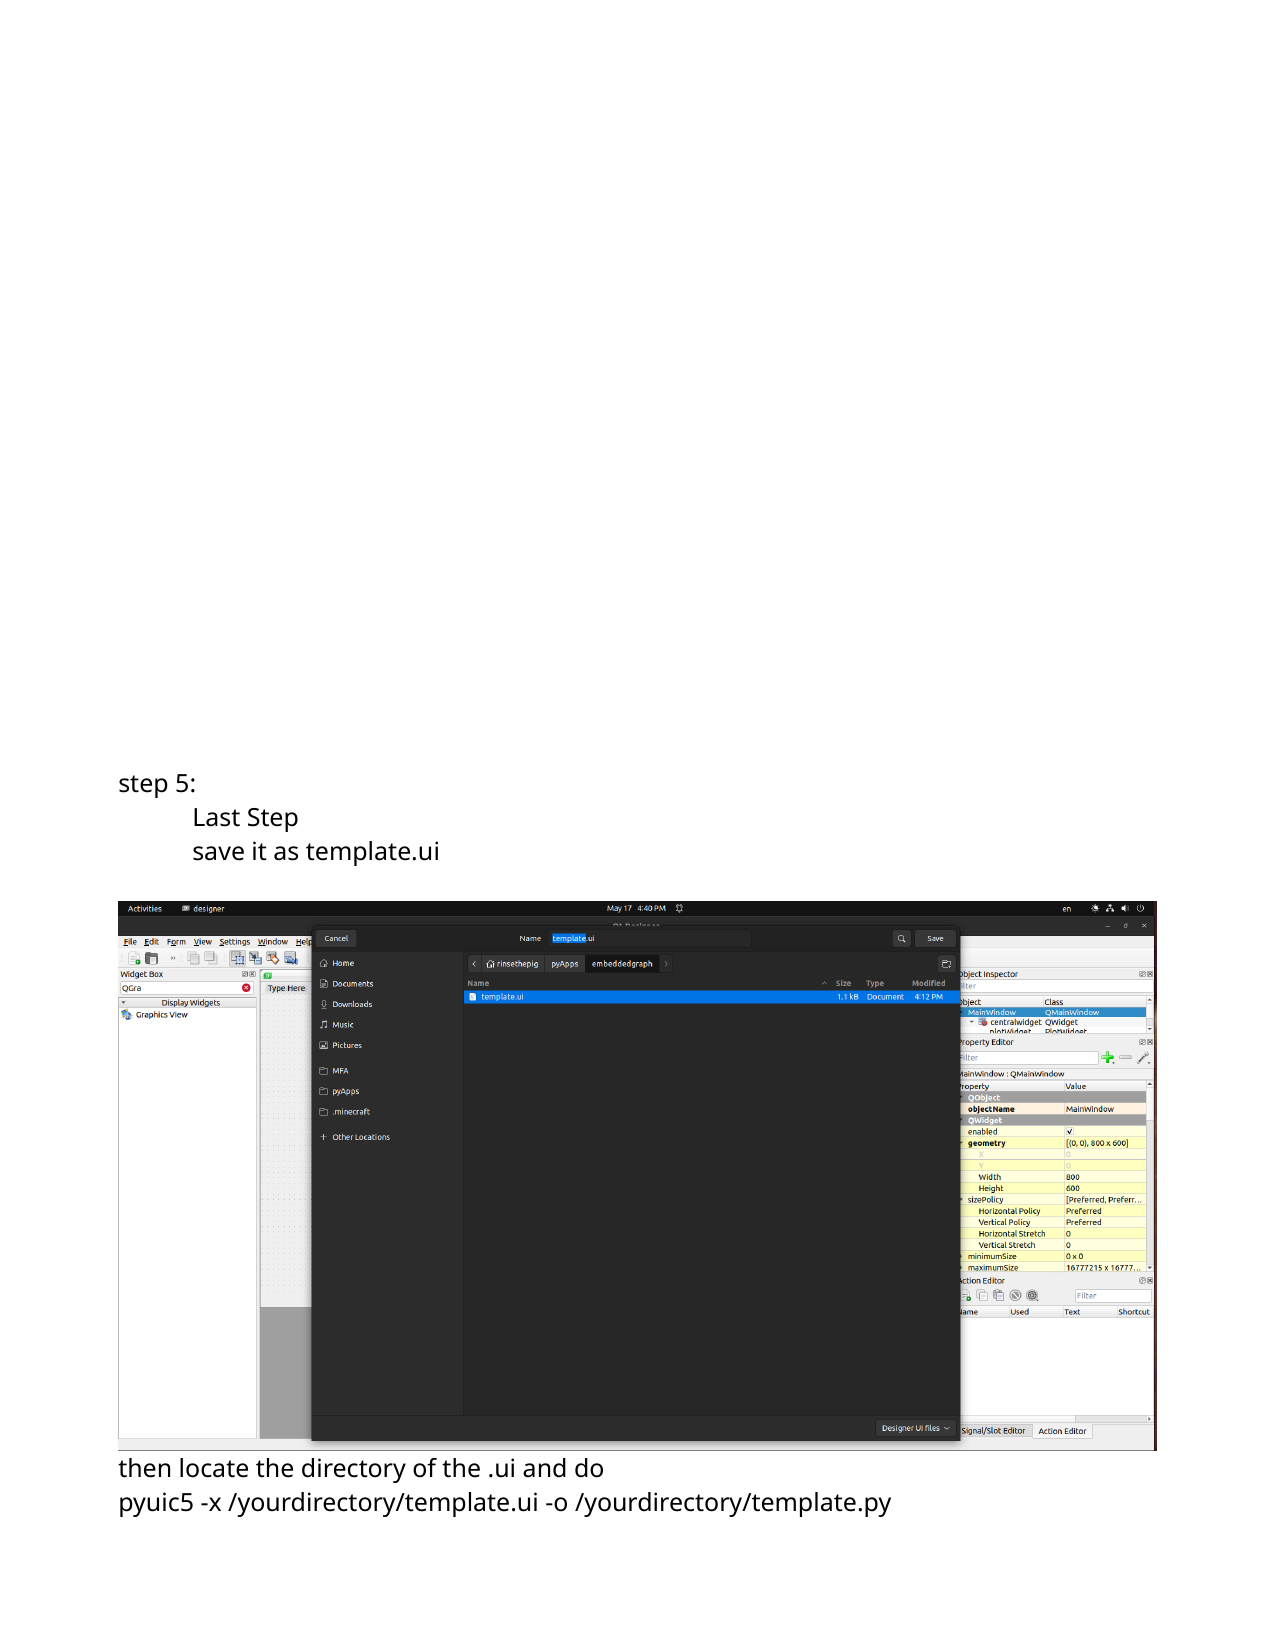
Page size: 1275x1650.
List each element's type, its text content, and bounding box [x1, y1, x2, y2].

text step 5: [118, 765, 1157, 799]
picture [118, 901, 1157, 1451]
text Last Step [118, 799, 1157, 833]
text then locate the directory of the .ui and do [118, 1451, 1157, 1485]
text pyuic5 -x /yourdirectory/template.ui -o /yourdirectory/template.py [118, 1485, 1157, 1519]
text save it as template.ui [118, 833, 1157, 867]
